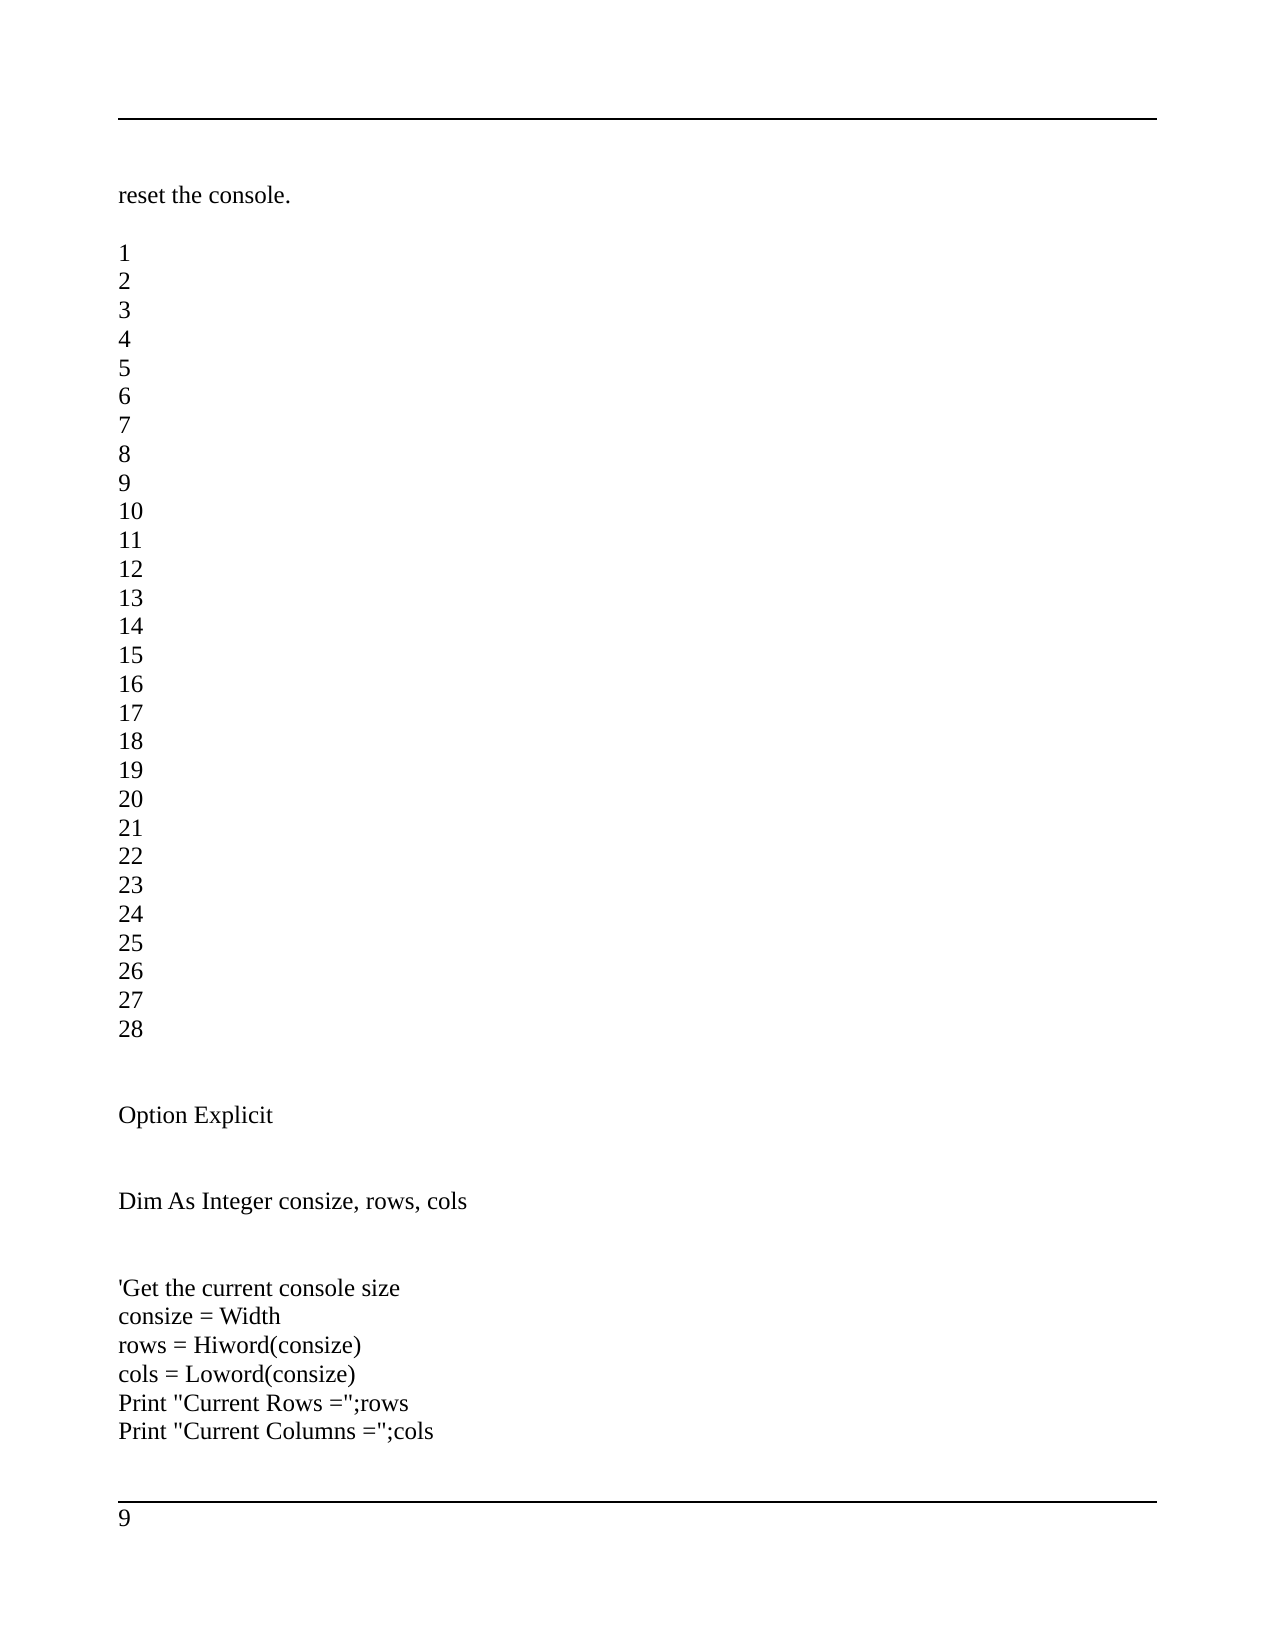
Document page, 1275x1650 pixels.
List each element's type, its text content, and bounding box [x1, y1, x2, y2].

text 20 [118, 784, 1157, 813]
text 27 [118, 985, 1157, 1014]
text 22 [118, 841, 1157, 870]
text 8 [118, 439, 1157, 468]
text 5 [118, 353, 1157, 381]
text 10 [118, 496, 1157, 525]
text 13 [118, 583, 1157, 611]
text 14 [118, 611, 1157, 640]
text 25 [118, 928, 1157, 956]
text 23 [118, 870, 1157, 899]
text 28 [118, 1014, 1157, 1043]
text 11 [118, 525, 1157, 554]
text Option Explicit [118, 1100, 1157, 1129]
text 15 [118, 640, 1157, 669]
text 18 [118, 726, 1157, 755]
text reset the console. [118, 180, 1157, 209]
text 19 [118, 755, 1157, 784]
text 2 [118, 266, 1157, 295]
text 21 [118, 813, 1157, 841]
text 6 [118, 381, 1157, 410]
text Dim As Integer consize, rows, cols [118, 1186, 1157, 1215]
text 9 [118, 468, 1157, 496]
text 12 [118, 554, 1157, 583]
text Print "Current Rows =";rows [118, 1388, 1157, 1416]
text 24 [118, 899, 1157, 928]
text 1 [118, 238, 1157, 266]
text 4 [118, 324, 1157, 353]
text rows = Hiword(consize) [118, 1330, 1157, 1359]
text 7 [118, 410, 1157, 439]
text cols = Loword(consize) [118, 1359, 1157, 1388]
text consize = Width [118, 1301, 1157, 1330]
text 16 [118, 669, 1157, 698]
text Print "Current Columns =";cols [118, 1416, 1157, 1445]
text 26 [118, 956, 1157, 985]
text 'Get the current console size [118, 1273, 1157, 1301]
text 17 [118, 698, 1157, 726]
text 3 [118, 295, 1157, 324]
